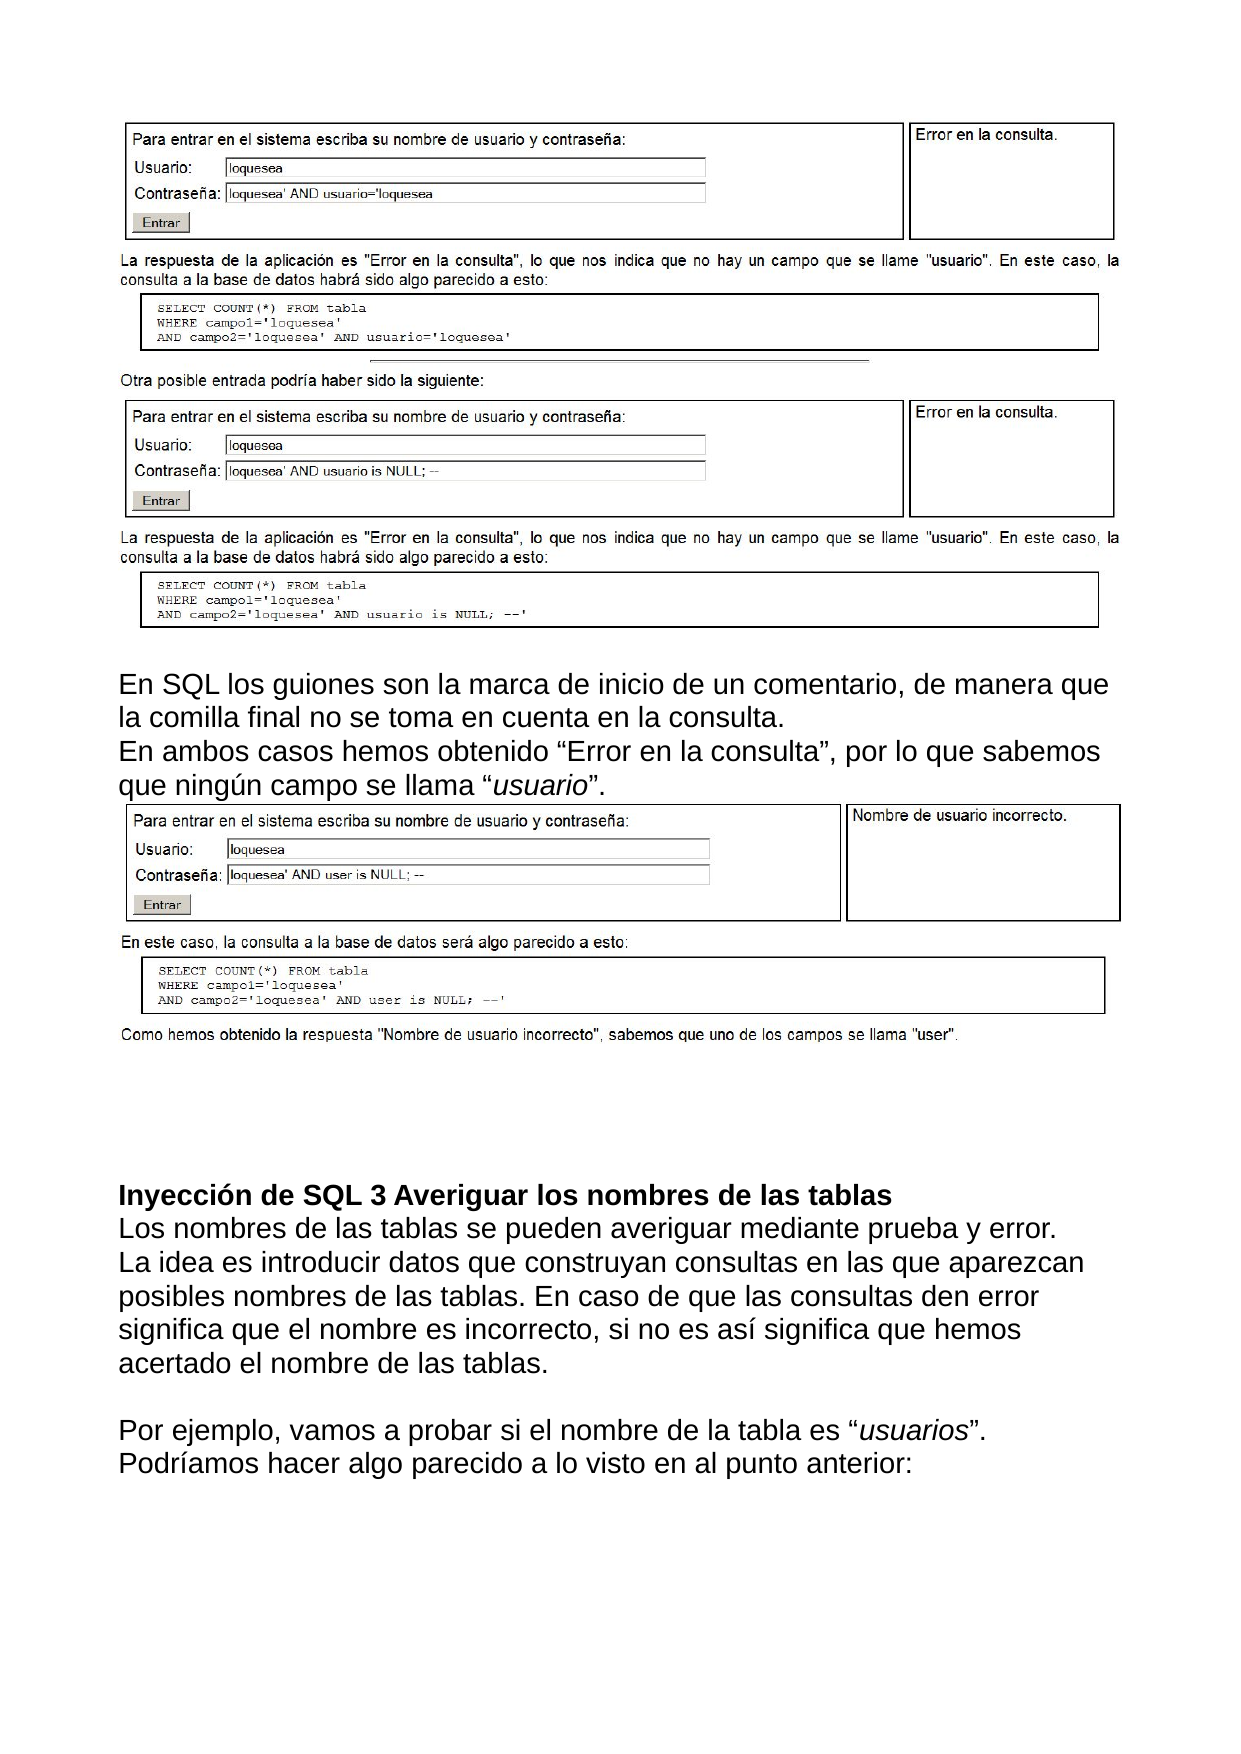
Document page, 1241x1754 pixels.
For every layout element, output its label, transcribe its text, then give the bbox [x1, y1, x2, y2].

table_cell Inyección de SQL 3 Averiguar los nombres de las tablas Los nombres de las tablas se pueden averiguar mediante prueba y error. La idea es introducir datos que construyan consultas en las que aparezcan posibles nombres de las tablas. En caso de que las consultas den error significa que el nombre es incorrecto, si no es así significa que hemos acertado el nombre de las tablas. Por ejemplo, vamos a probar si el nombre de la tabla es “usuarios”. Podríamos hacer algo parecido a lo visto en al punto anterior: [118, 1078, 1122, 1480]
picture [118, 118, 1123, 634]
picture [118, 801, 1123, 1044]
table_cell [118, 1044, 1122, 1077]
table_cell [118, 634, 1122, 667]
table_cell En SQL los guiones son la marca de inicio de un comentario, de manera que la comilla final no se toma en cuenta en la consulta. En ambos casos hemos obtenido “Error en la consulta”, por lo que sabemos que ningún campo se llama “usuario”. [118, 667, 1122, 801]
